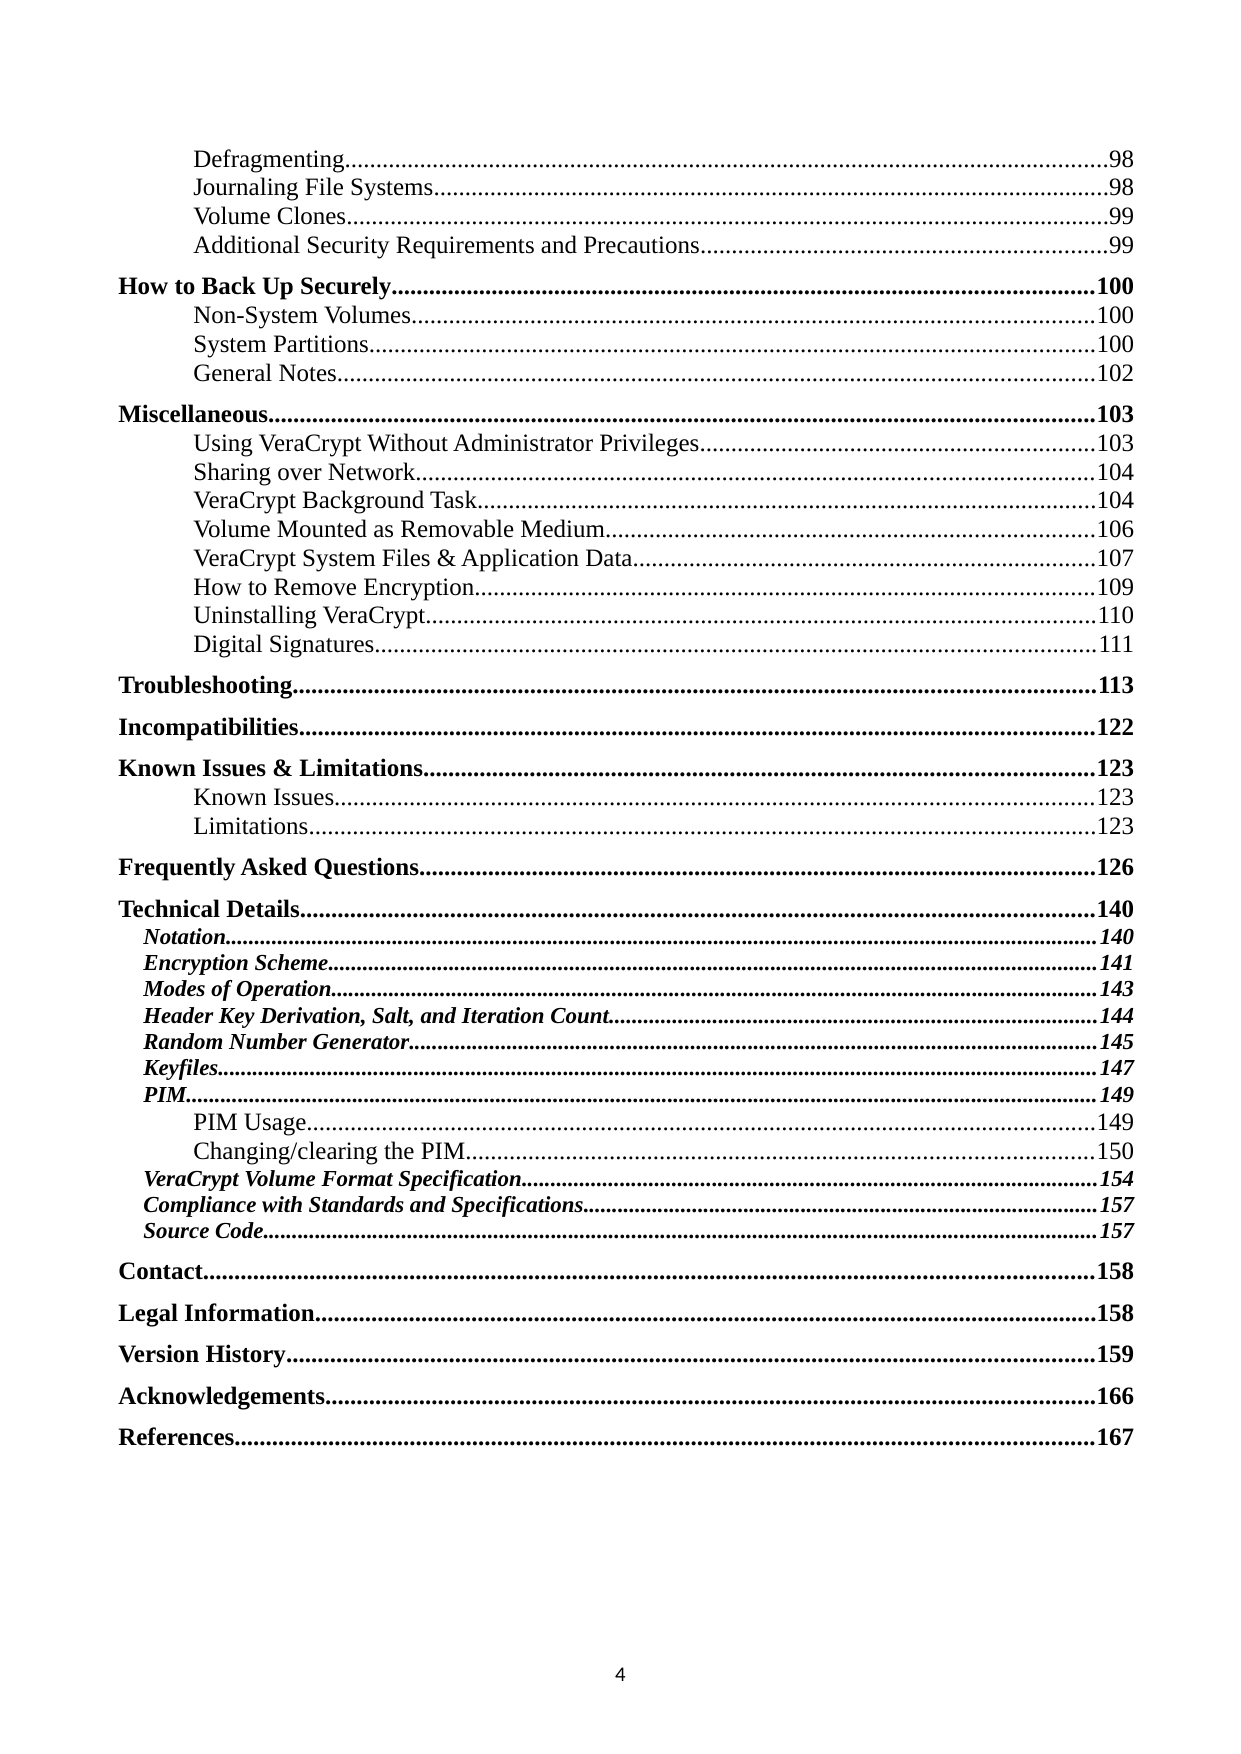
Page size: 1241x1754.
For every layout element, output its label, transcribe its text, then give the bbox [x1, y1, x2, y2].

text Technical Details 140 [118, 894, 1134, 923]
text Digital Signatures 111 [193, 629, 1134, 658]
text Troubleshooting 113 [118, 671, 1134, 699]
text Contact 158 [118, 1256, 1134, 1285]
text Defragmenting 98 [193, 144, 1134, 172]
text Known Issues 123 [193, 782, 1134, 811]
text Notation 140 [143, 923, 1134, 949]
text PIM Usage 149 [193, 1107, 1134, 1136]
text VeraCrypt Volume Format Specification 154 [143, 1165, 1134, 1191]
text General Notes 102 [193, 358, 1134, 386]
text How to Back Up Securely 100 [118, 271, 1134, 300]
text Legal Information 158 [118, 1298, 1134, 1327]
text Acknowledgements 166 [118, 1381, 1134, 1409]
text Volume Clones 99 [193, 201, 1134, 230]
text System Partitions 100 [193, 329, 1134, 358]
text Encryption Scheme 141 [143, 949, 1134, 975]
text Volume Mounted as Removable Medium 106 [193, 514, 1134, 543]
text Known Issues & Limitations 123 [118, 753, 1134, 782]
text Sharing over Network 104 [193, 457, 1134, 485]
text Frequently Asked Questions 126 [118, 852, 1134, 881]
text Source Code 157 [143, 1217, 1134, 1244]
text Changing/clearing the PIM 150 [193, 1136, 1134, 1165]
text Limitations 123 [193, 811, 1134, 840]
text Version History 159 [118, 1339, 1134, 1368]
text Modes of Operation 143 [143, 975, 1134, 1002]
text References 167 [118, 1422, 1134, 1451]
text Header Key Derivation, Salt, and Iteration Count 144 [143, 1002, 1134, 1028]
text Non-System Volumes 100 [193, 300, 1134, 329]
text Miscellaneous 103 [118, 399, 1134, 428]
text Random Number Generator 145 [143, 1028, 1134, 1054]
text How to Remove Encryption 109 [193, 572, 1134, 600]
text Uninstalling VeraCrypt 110 [193, 600, 1134, 629]
text Incompatibilities 122 [118, 712, 1134, 741]
text Journaling File Systems 98 [193, 172, 1134, 201]
text Keyfiles 147 [143, 1054, 1134, 1081]
text VeraCrypt Background Task 104 [193, 485, 1134, 514]
text Using VeraCrypt Without Administrator Privileges 103 [193, 428, 1134, 457]
text VeraCrypt System Files & Application Data 107 [193, 543, 1134, 572]
text PIM 149 [143, 1081, 1134, 1107]
text Compliance with Standards and Specifications 157 [143, 1191, 1134, 1217]
text Additional Security Requirements and Precautions 99 [193, 230, 1134, 259]
